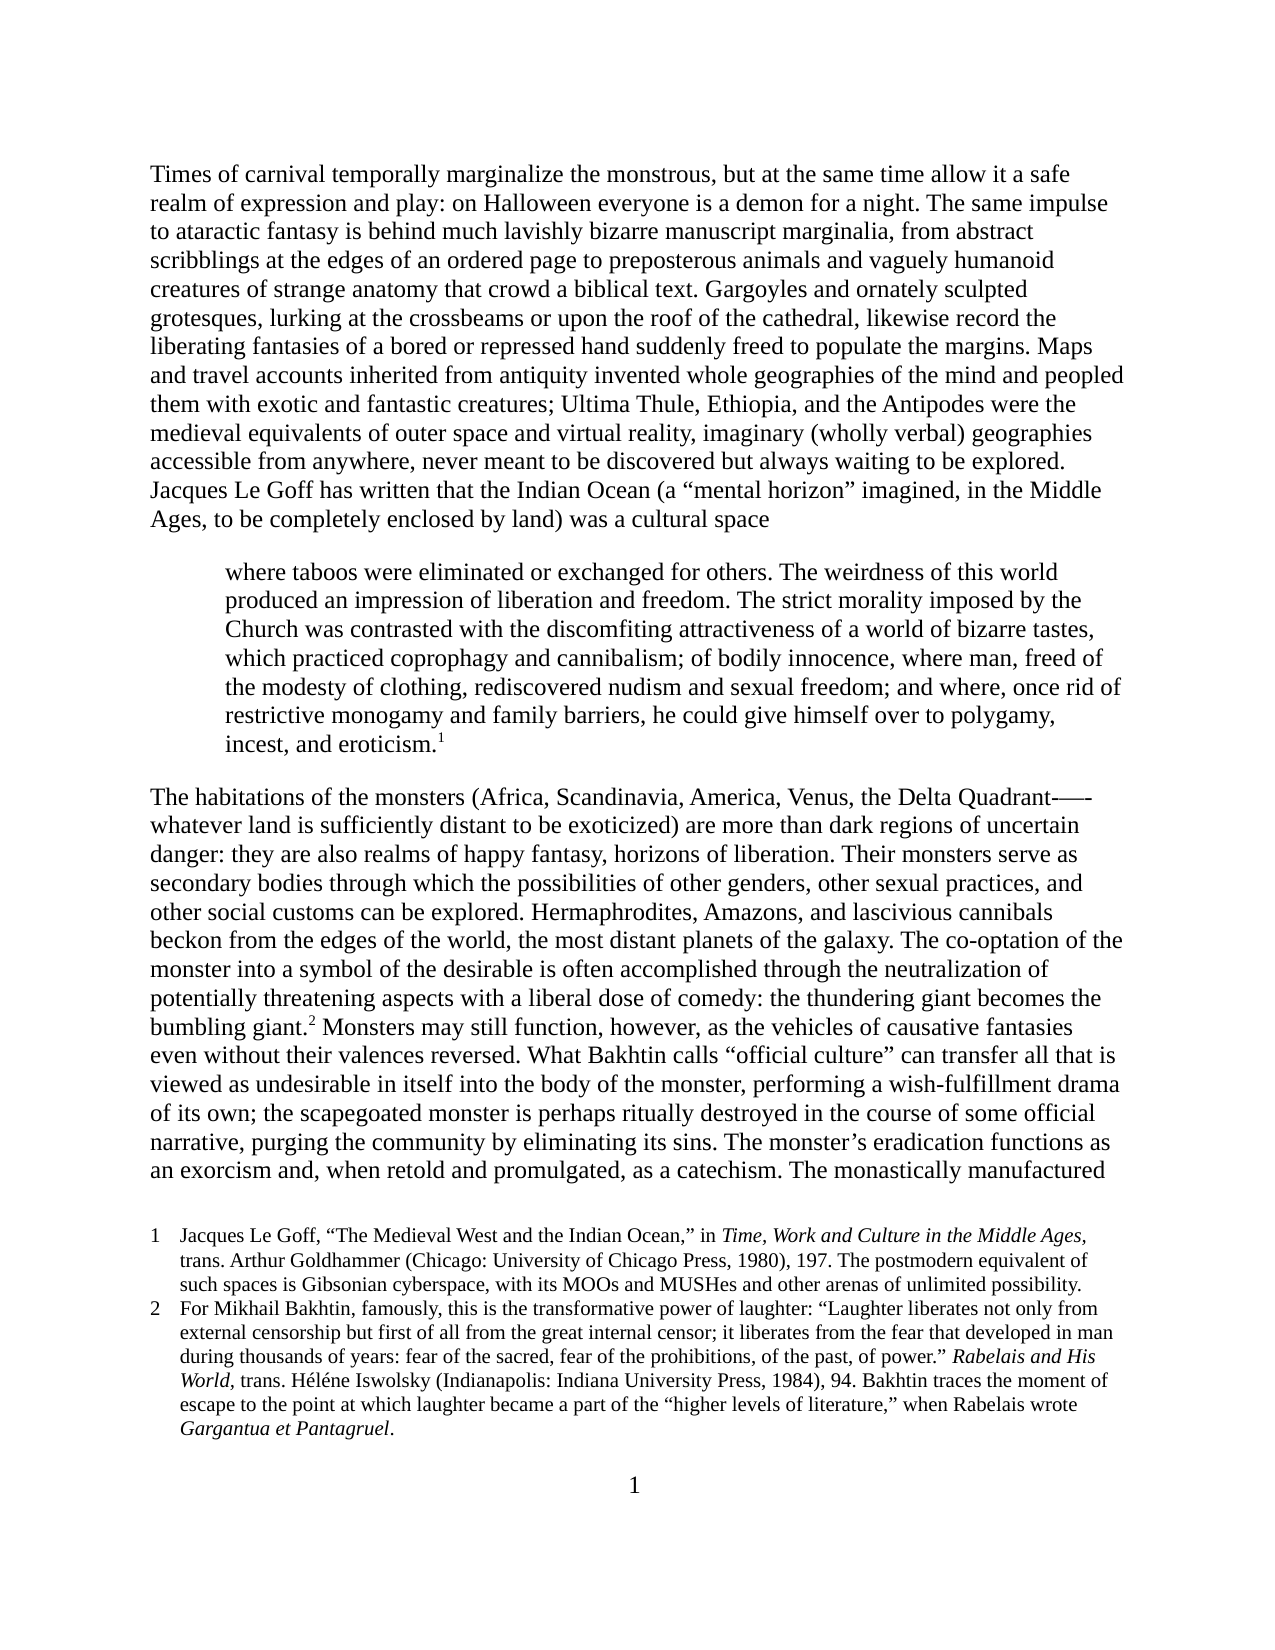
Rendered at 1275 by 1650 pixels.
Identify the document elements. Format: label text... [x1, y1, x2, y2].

text where taboos were eliminated or exchanged for others. The weirdness of this world produced an impression of liberation and freedom. The strict morality imposed by the Church was contrasted with the discomfiting attractiveness of a world of bizarre tastes, which practiced coprophagy and cannibalism; of bodily innocence, where man, freed of the modesty of clothing, rediscovered nudism and sexual freedom; and where, once rid of restrictive monogamy and family barriers, he could give himself over to polygamy, incest, and eroticism. [225, 557, 1125, 758]
text For Mikhail Bakhtin, famously, this is the transformative power of laughter: “Laughter liberates not only from external censorship but first of all from the great internal censor; it liberates from the fear that developed in man during thousands of years: fear of the sacred, fear of the prohibitions, of the past, of power.” Rabelais and His World, trans. Héléne Iswolsky (Indianapolis: Indiana University Press, 1984), 94. Bakhtin traces the moment of escape to the point at which laughter became a part of the “higher levels of literature,” when Rabelais wrote Gargantua et Pantagruel. [150, 1296, 1125, 1440]
text Times of carnival temporally marginalize the monstrous, but at the same time allow it a safe realm of expression and play: on Halloween everyone is a demon for a night. The same impulse to ataractic fantasy is behind much lavishly bizarre manuscript marginalia, from abstract scribblings at the edges of an ordered page to preposterous animals and vaguely humanoid creatures of strange anatomy that crowd a biblical text. Gargoyles and ornately sculpted grotesques, lurking at the crossbeams or upon the roof of the cathedral, likewise record the liberating fantasies of a bored or repressed hand suddenly freed to populate the margins. Maps and travel accounts inherited from antiquity invented whole geographies of the mind and peopled them with exotic and fantastic creatures; Ultima Thule, Ethiopia, and the Antipodes were the medieval equivalents of outer space and virtual reality, imaginary (wholly verbal) geographies accessible from anywhere, never meant to be discovered but always waiting to be explored. Jacques Le Goff has written that the Indian Ocean (a “mental horizon” imagined, in the Middle Ages, to be completely enclosed by land) was a cultural space [150, 159, 1125, 533]
text Jacques Le Goff, “The Medieval West and the Indian Ocean,” in Time, Work and Culture in the Middle Ages, trans. Arthur Goldhammer (Chicago: University of Chicago Press, 1980), 197. The postmodern equivalent of such spaces is Gibsonian cyberspace, with its MOOs and MUSHes and other arenas of unlimited possibility. [150, 1223, 1125, 1296]
text The habitations of the monsters (Africa, Scandinavia, America, Venus, the Delta Quadrant-—-whatever land is sufficiently distant to be exoticized) are more than dark regions of uncertain danger: they are also realms of happy fantasy, horizons of liberation. Their monsters serve as secondary bodies through which the possibilities of other genders, other sexual practices, and other social customs can be explored. Hermaphrodites, Amazons, and lascivious cannibals beckon from the edges of the world, the most distant planets of the galaxy. The co-optation of the monster into a symbol of the desirable is often accomplished through the neutralization of potentially threatening aspects with a liberal dose of comedy: the thundering giant becomes the bumbling giant. Monsters may still function, however, as the vehicles of causative fantasies even without their valences reversed. What Bakhtin calls “official culture” can transfer all that is viewed as undesirable in itself into the body of the monster, performing a wish-fulfillment drama of its own; the scapegoated monster is perhaps ritually destroyed in the course of some official narrative, purging the community by eliminating its sins. The monster’s eradication functions as an exorcism and, when retold and promulgated, as a catechism. The monastically manufactured [150, 782, 1125, 1184]
